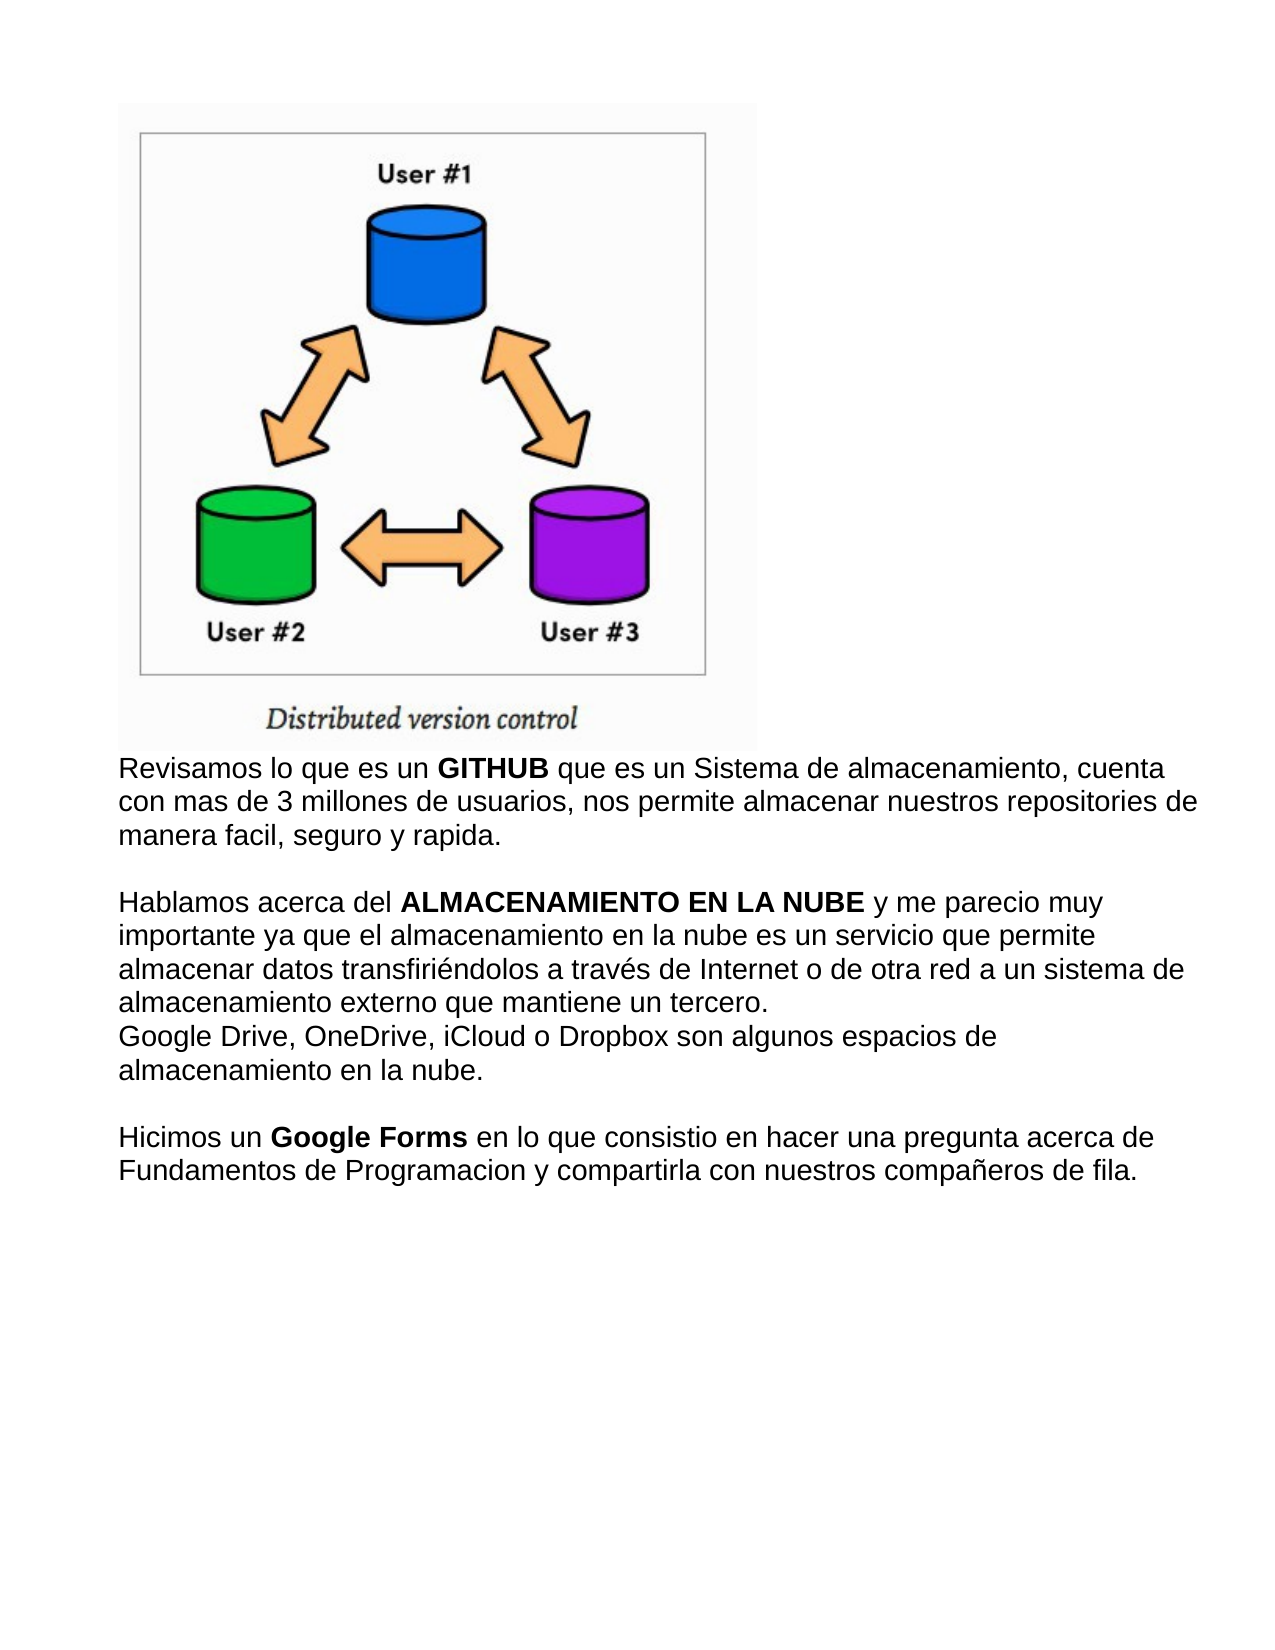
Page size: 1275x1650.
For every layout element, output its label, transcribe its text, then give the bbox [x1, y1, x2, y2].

text registro de las versiones, de esta manera si el servidor remoto falla o se corrompe, los usuarios pueden restablecer el servidor con sus propias copias de seguridad. [758, 104, 1205, 181]
